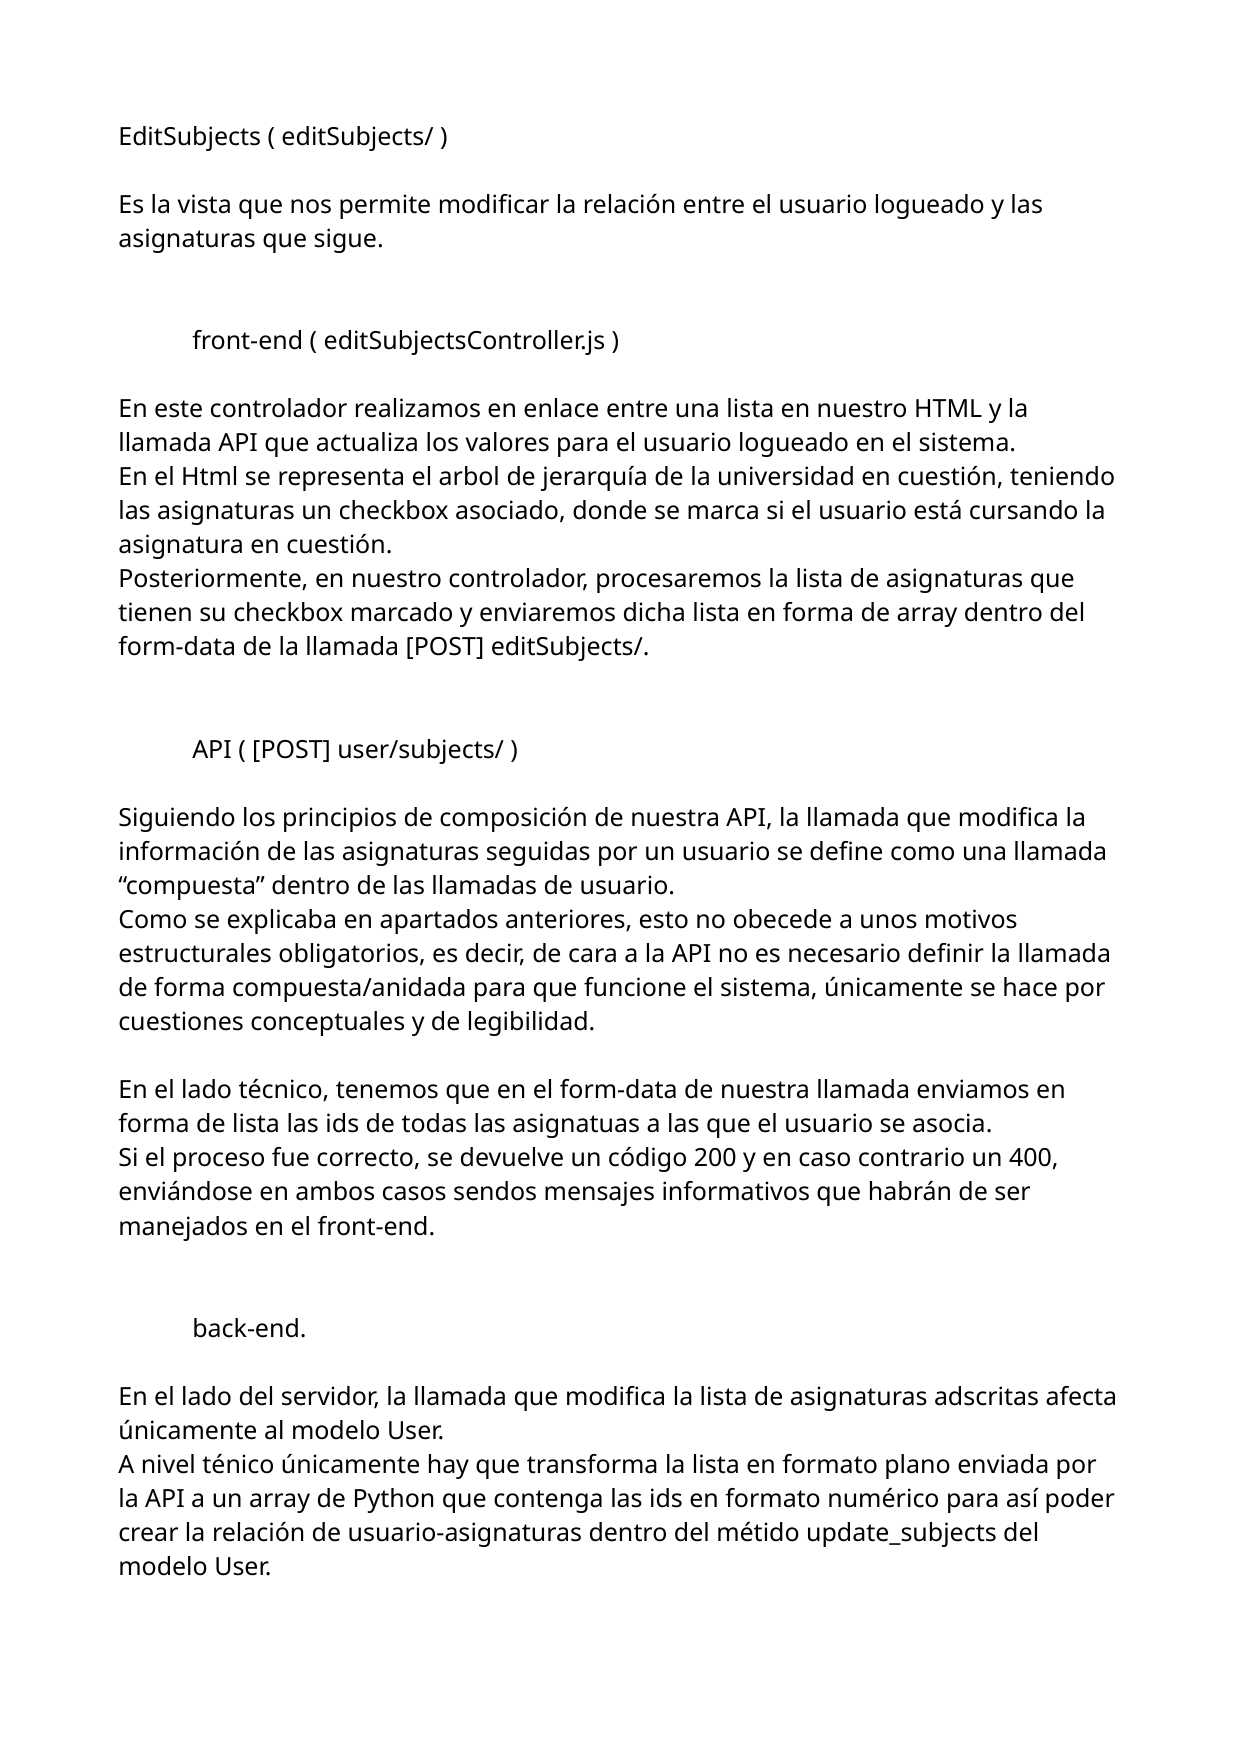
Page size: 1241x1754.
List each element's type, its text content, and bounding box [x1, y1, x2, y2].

text En este controlador realizamos en enlace entre una lista en nuestro HTML y la llamada API que actualiza los valores para el usuario logueado en el sistema. [118, 391, 1122, 459]
text A nivel ténico únicamente hay que transforma la lista en formato plano enviada por la API a un array de Python que contenga las ids en formato numérico para así poder crear la relación de usuario-asignaturas dentro del métido update_subjects del modelo User. [118, 1447, 1122, 1583]
text front-end ( editSubjectsController.js ) [118, 322, 1122, 357]
text En el Html se representa el arbol de jerarquía de la universidad en cuestión, teniendo las asignaturas un checkbox asociado, donde se marca si el usuario está cursando la asignatura en cuestión. [118, 459, 1122, 561]
text Si el proceso fue correcto, se devuelve un código 200 y en caso contrario un 400, enviándose en ambos casos sendos mensajes informativos que habrán de ser manejados en el front-end. [118, 1140, 1122, 1242]
text En el lado del servidor, la llamada que modifica la lista de asignaturas adscritas afecta únicamente al modelo User. [118, 1378, 1122, 1447]
text API ( [POST] user/subjects/ ) [118, 731, 1122, 765]
text Siguiendo los principios de composición de nuestra API, la llamada que modifica la información de las asignaturas seguidas por un usuario se define como una llamada “compuesta” dentro de las llamadas de usuario. Como se explicaba en apartados anteriores, esto no obecede a unos motivos estructurales obligatorios, es decir, de cara a la API no es necesario definir la llamada de forma compuesta/anidada para que funcione el sistema, únicamente se hace por cuestiones conceptuales y de legibilidad. [118, 799, 1122, 1038]
text Es la vista que nos permite modificar la relación entre el usuario logueado y las asignaturas que sigue. [118, 186, 1122, 254]
text EditSubjects ( editSubjects/ ) [118, 118, 1122, 152]
text Posteriormente, en nuestro controlador, procesaremos la lista de asignaturas que tienen su checkbox marcado y enviaremos dicha lista en forma de array dentro del form-data de la llamada [POST] editSubjects/. [118, 561, 1122, 663]
text back-end. [118, 1310, 1122, 1344]
text En el lado técnico, tenemos que en el form-data de nuestra llamada enviamos en forma de lista las ids de todas las asignatuas a las que el usuario se asocia. [118, 1038, 1122, 1140]
